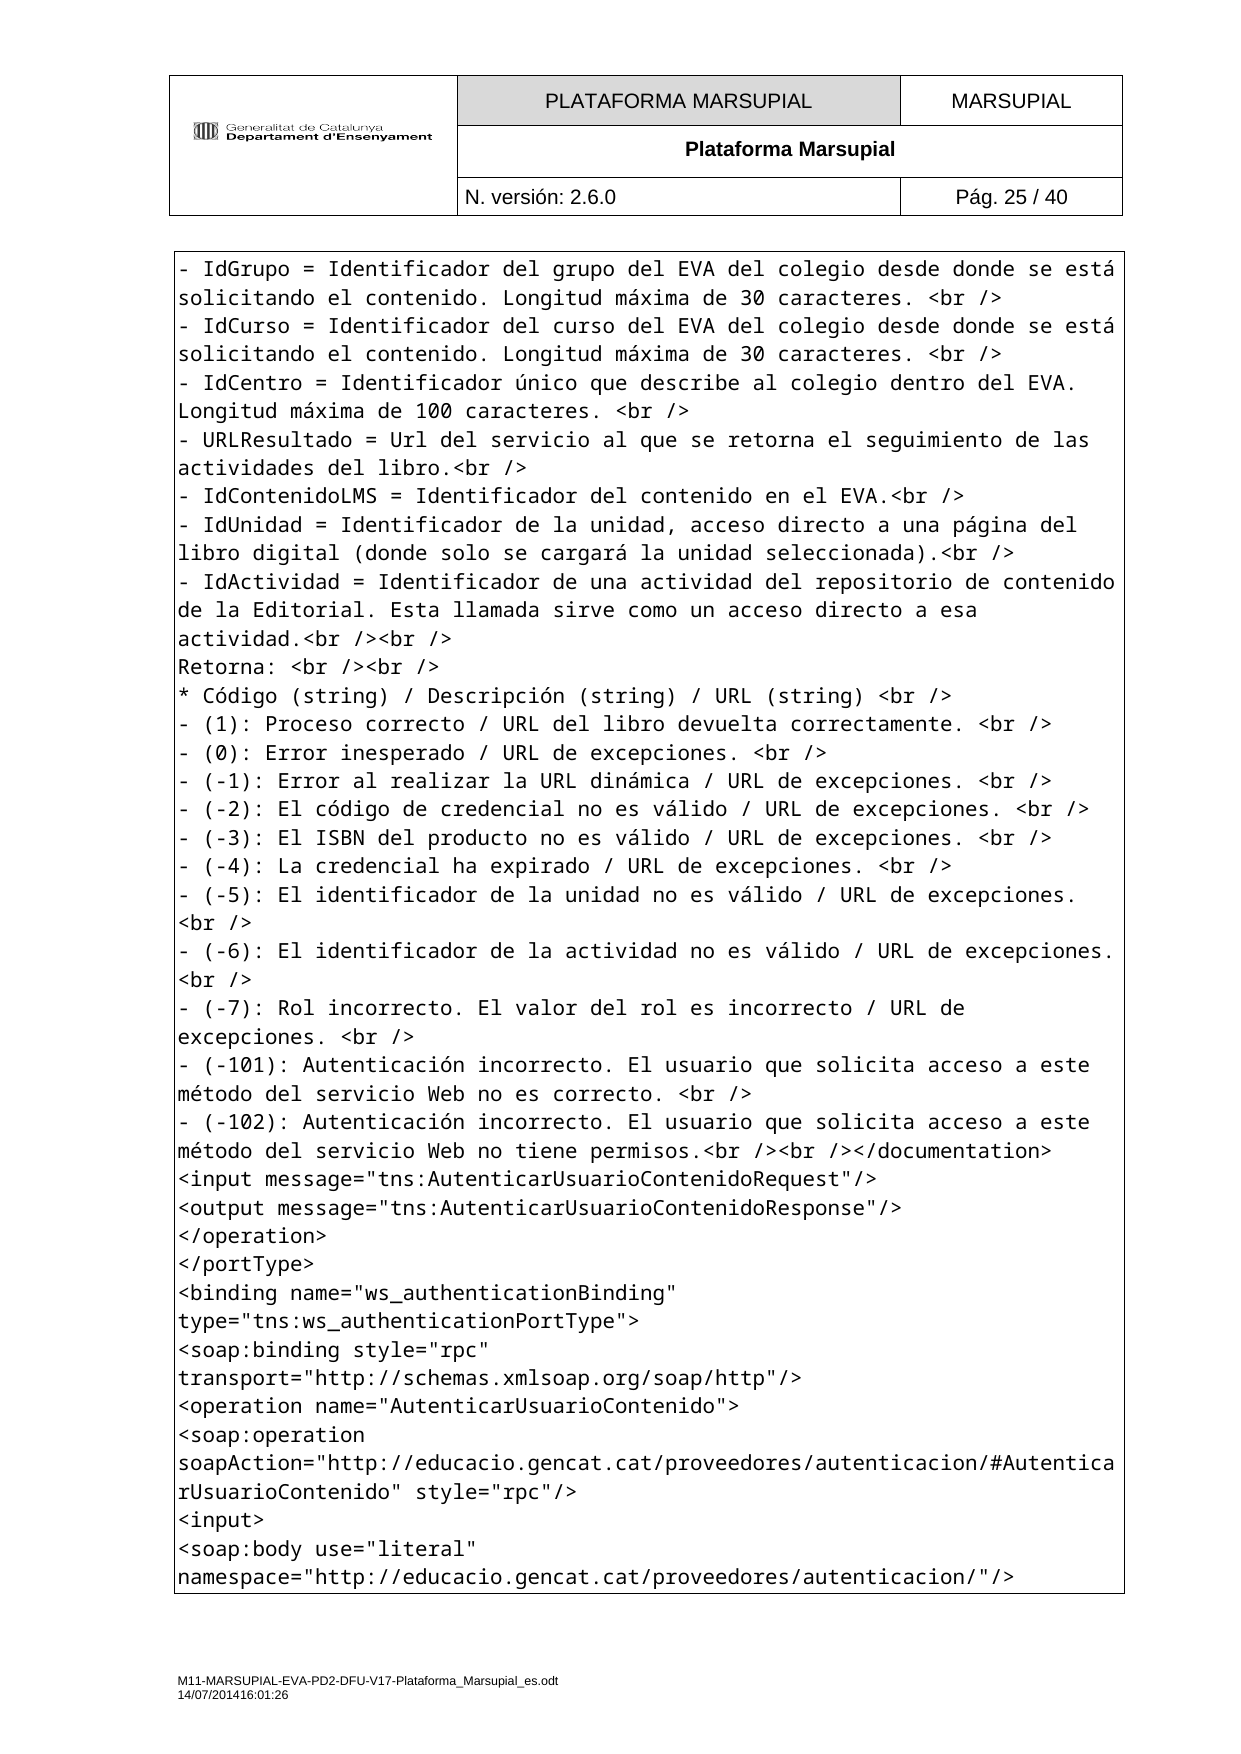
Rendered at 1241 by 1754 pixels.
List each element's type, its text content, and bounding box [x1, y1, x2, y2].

text <soap:binding style="rpc" transport="http://schemas.xmlsoap.org/soap/http"/> [177, 1335, 1122, 1392]
text <soap:body use="literal" namespace="http://educacio.gencat.cat/proveedores/autenticacion/"/> [175, 1531, 1124, 1593]
text - IdUnidad = Identificador de la unidad, acceso directo a una página del libro digital (donde solo se cargará la unidad seleccionada).<br /> [177, 510, 1122, 567]
text - (-5): El identificador de la unidad no es válido / URL de excepciones. <br /> [177, 880, 1122, 937]
text <input> [177, 1505, 1122, 1531]
text - (-1): Error al realizar la URL dinámica / URL de excepciones. <br /> [177, 766, 1122, 794]
text - IdActividad = Identificador de una actividad del repositorio de contenido de la Editorial. Esta llamada sirve como un acceso directo a esa actividad.<br /><br /> [177, 567, 1122, 652]
text - (-3): El ISBN del producto no es válido / URL de excepciones. <br /> [177, 823, 1122, 851]
text Retorna: <br /><br /> [177, 652, 1122, 681]
text - (-4): La credencial ha expirado / URL de excepciones. <br /> [177, 851, 1122, 880]
text </portType> [177, 1249, 1122, 1278]
text * Código (string) / Descripción (string) / URL (string) <br /> [177, 681, 1122, 709]
text - IdCurso = Identificador del curso del EVA del colegio desde donde se está solicitando el contenido. Longitud máxima de 30 caracteres. <br /> [177, 311, 1122, 368]
text - (-7): Rol incorrecto. El valor del rol es incorrecto / URL de excepciones. <br /> [177, 993, 1122, 1050]
text <soap:operation soapAction="http://educacio.gencat.cat/proveedores/autenticacion/#AutenticarUsuarioContenido" style="rpc"/> [177, 1420, 1122, 1505]
text - (-102): Autenticación incorrecto. El usuario que solicita acceso a este método del servicio Web no tiene permisos.<br /><br /></documentation> [177, 1107, 1122, 1164]
text - IdCentro = Identificador único que describe al colegio dentro del EVA. Longitud máxima de 100 caracteres. <br /> [177, 368, 1122, 425]
text </operation> [177, 1221, 1122, 1249]
text - IdGrupo = Identificador del grupo del EVA del colegio desde donde se está solicitando el contenido. Longitud máxima de 30 caracteres. <br /> [175, 252, 1124, 311]
text - IdContenidoLMS = Identificador del contenido en el EVA.<br /> [177, 482, 1122, 510]
text - URLResultado = Url del servicio al que se retorna el seguimiento de las actividades del libro.<br /> [177, 425, 1122, 482]
text - (-101): Autenticación incorrecto. El usuario que solicita acceso a este método del servicio Web no es correcto. <br /> [177, 1050, 1122, 1107]
text <input message="tns:AutenticarUsuarioContenidoRequest"/> [177, 1164, 1122, 1193]
text <output message="tns:AutenticarUsuarioContenidoResponse"/> [177, 1193, 1122, 1221]
text - (0): Error inesperado / URL de excepciones. <br /> [177, 738, 1122, 766]
text - (-6): El identificador de la actividad no es válido / URL de excepciones. <br /> [177, 937, 1122, 993]
text <binding name="ws_authenticationBinding" type="tns:ws_authenticationPortType"> [177, 1278, 1122, 1335]
text - (-2): El código de credencial no es válido / URL de excepciones. <br /> [177, 794, 1122, 823]
text <operation name="AutenticarUsuarioContenido"> [177, 1392, 1122, 1420]
text - (1): Proceso correcto / URL del libro devuelta correctamente. <br /> [177, 709, 1122, 738]
